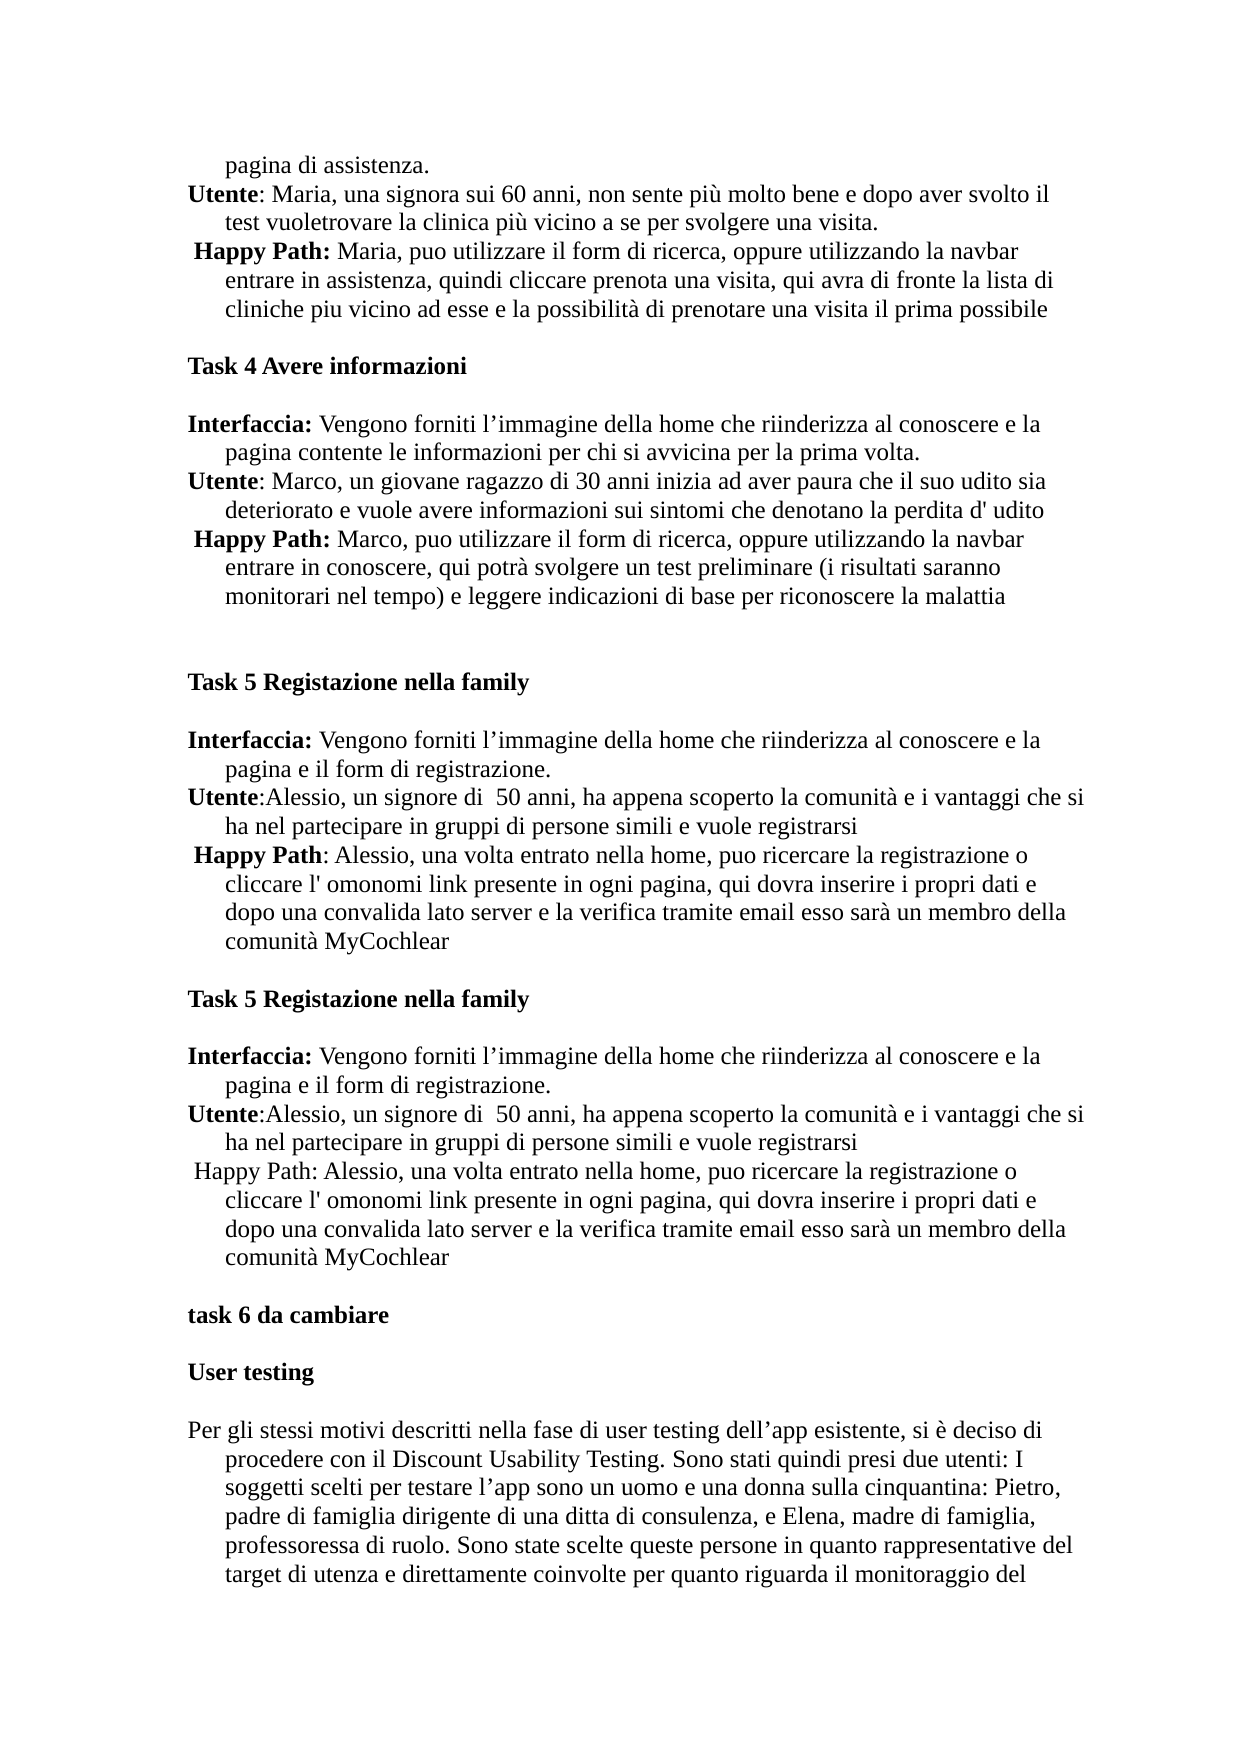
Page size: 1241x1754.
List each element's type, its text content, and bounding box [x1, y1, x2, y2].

text Task 5 Registazione nella family [187, 667, 1090, 696]
text Task 4 Avere informazioni [187, 351, 1090, 380]
text Utente​:Alessio, un signore di 50 anni, ha appena scoperto la comunità e i vantaggi che si ha nel partecipare in gruppi di persone simili e vuole registrarsi [187, 1099, 1090, 1156]
text Interfaccia​: Vengono forniti l’immagine della home che riinderizza al conoscere e la pagina e il form di registrazione. [187, 725, 1090, 782]
text Happy Path​: Marco, puo utilizzare il form di ricerca, oppure utilizzando la navbar entrare in conoscere, qui potrà svolgere un test preliminare (i risultati saranno monitorari nel tempo) e leggere indicazioni di base per riconoscere la malattia [187, 524, 1090, 610]
text pagina di assistenza. [187, 150, 1090, 179]
text Utente​:Alessio, un signore di 50 anni, ha appena scoperto la comunità e i vantaggi che si ha nel partecipare in gruppi di persone simili e vuole registrarsi [187, 782, 1090, 840]
text Utente​: Maria, una signora sui 60 anni, non sente più molto bene e dopo aver svolto il test vuoletrovare la clinica più vicino a se per svolgere una visita. [187, 179, 1090, 236]
text Utente​: Marco, un giovane ragazzo di 30 anni inizia ad aver paura che il suo udito sia deteriorato e vuole avere informazioni sui sintomi che denotano la perdita d' udito [187, 466, 1090, 524]
text Happy Path​: Maria, puo utilizzare il form di ricerca, oppure utilizzando la navbar entrare in assistenza, quindi cliccare prenota una visita, qui avra di fronte la lista di cliniche piu vicino ad esse e la possibilità di prenotare una visita il prima possibile [187, 236, 1090, 322]
text User testing [187, 1357, 1090, 1386]
text Per gli stessi motivi descritti nella fase di user testing dell’app esistente, si è deciso di procedere con il Discount Usability Testing.​ Sono stati quindi presi due utenti: I soggetti scelti per testare l’app sono un uomo e una donna sulla cinquantina: Pietro​, padre di famiglia dirigente di una ditta di consulenza, e Elena, ​madre di famiglia, professoressa di ruolo. Sono state scelte queste persone in quanto rappresentative del target di utenza e direttamente coinvolte per quanto riguarda il monitoraggio del [187, 1415, 1090, 1587]
text Interfaccia​: Vengono forniti l’immagine della home che riinderizza al conoscere e la pagina e il form di registrazione. [187, 1041, 1090, 1099]
text Happy Path​: Alessio, una volta entrato nella home, puo ricercare la registrazione o cliccare l' omonomi link presente in ogni pagina, qui dovra inserire i propri dati e dopo una convalida lato server e la verifica tramite email esso sarà un membro della comunità MyCochlear [187, 1156, 1090, 1271]
text Happy Path​: Alessio, una volta entrato nella home, puo ricercare la registrazione o cliccare l' omonomi link presente in ogni pagina, qui dovra inserire i propri dati e dopo una convalida lato server e la verifica tramite email esso sarà un membro della comunità MyCochlear [187, 840, 1090, 955]
text Task 5 Registazione nella family [187, 984, 1090, 1012]
text Interfaccia​: Vengono forniti l’immagine della home che riinderizza al conoscere e la pagina contente le informazioni per chi si avvicina per la prima volta. [187, 409, 1090, 466]
text task 6 da cambiare [187, 1300, 1090, 1329]
